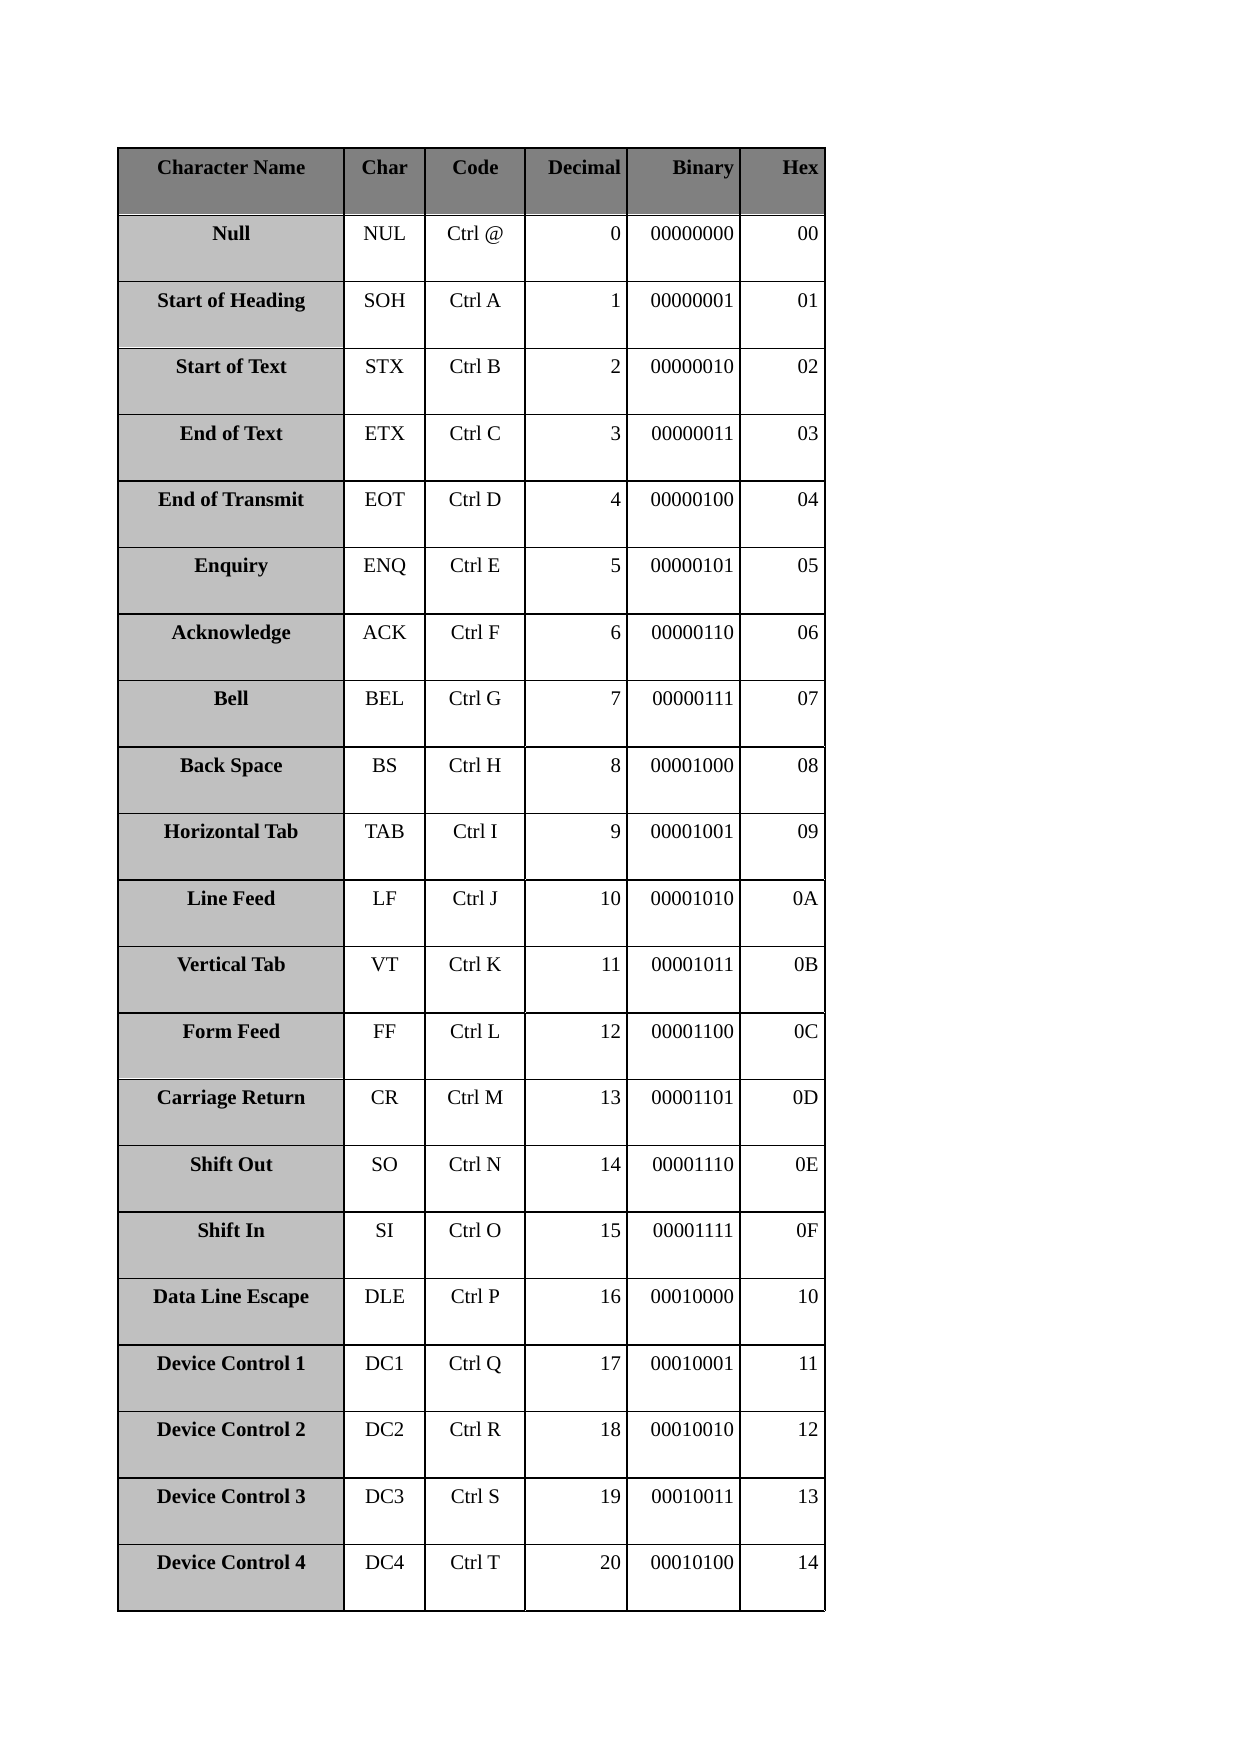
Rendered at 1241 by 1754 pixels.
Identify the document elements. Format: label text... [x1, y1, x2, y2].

table_cell Shift Out [119, 1146, 343, 1211]
table_cell Ctrl G [426, 681, 524, 746]
table_cell Ctrl Q [426, 1346, 524, 1411]
table_cell ETX [345, 415, 424, 480]
table_cell 07 [741, 681, 824, 746]
table_cell Ctrl F [426, 615, 524, 680]
table_cell Form Feed [119, 1014, 343, 1078]
table_cell Ctrl C [426, 415, 524, 480]
table_cell 00000101 [628, 548, 739, 613]
table_cell 00001000 [628, 748, 739, 813]
table_cell 06 [741, 615, 824, 680]
table_cell 00001001 [628, 814, 739, 879]
table_cell Ctrl B [426, 349, 524, 414]
table_cell 00010010 [628, 1412, 739, 1477]
table_cell 0F [741, 1213, 824, 1278]
table_cell 00001011 [628, 947, 739, 1012]
table_cell 00000011 [628, 415, 739, 480]
table_cell ENQ [345, 548, 424, 613]
table_cell FF [345, 1014, 424, 1078]
table_cell 10 [526, 881, 626, 946]
table_cell CR [345, 1080, 424, 1145]
table_cell Ctrl P [426, 1279, 524, 1344]
table_header Binary [628, 149, 739, 214]
table_cell 0D [741, 1080, 824, 1145]
table_cell 11 [741, 1346, 824, 1411]
table_cell 00000001 [628, 282, 739, 347]
table_cell 02 [741, 349, 824, 414]
table_cell Bell [119, 681, 343, 746]
table_cell 13 [741, 1479, 824, 1544]
table_cell BEL [345, 681, 424, 746]
table_cell 00010011 [628, 1479, 739, 1544]
table_cell Ctrl O [426, 1213, 524, 1278]
table_cell DC2 [345, 1412, 424, 1477]
table_cell 19 [526, 1479, 626, 1544]
table_cell 0A [741, 881, 824, 946]
table_cell 00010001 [628, 1346, 739, 1411]
table_cell STX [345, 349, 424, 414]
table_cell 17 [526, 1346, 626, 1411]
table_cell BS [345, 748, 424, 813]
table_cell 00 [741, 216, 824, 281]
table_cell 8 [526, 748, 626, 813]
table_cell 00000111 [628, 681, 739, 746]
table_cell 5 [526, 548, 626, 613]
table_cell 1 [526, 282, 626, 347]
table_cell Device Control 2 [119, 1412, 343, 1477]
table_cell DC4 [345, 1545, 424, 1610]
table_cell 09 [741, 814, 824, 879]
table_cell Device Control 1 [119, 1346, 343, 1411]
table_cell Ctrl K [426, 947, 524, 1012]
table_header Char [345, 149, 424, 214]
table_cell Start of Text [119, 349, 343, 414]
table_cell Vertical Tab [119, 947, 343, 1012]
table_cell Ctrl A [426, 282, 524, 347]
table_cell DC1 [345, 1346, 424, 1411]
table_cell 9 [526, 814, 626, 879]
table_header Hex [741, 149, 824, 214]
table_cell 12 [526, 1014, 626, 1078]
table_cell SO [345, 1146, 424, 1211]
table_cell Horizontal Tab [119, 814, 343, 879]
table_cell Ctrl I [426, 814, 524, 879]
table_cell 03 [741, 415, 824, 480]
table_cell 0B [741, 947, 824, 1012]
table_cell Back Space [119, 748, 343, 813]
table_cell 15 [526, 1213, 626, 1278]
table_cell SOH [345, 282, 424, 347]
table_cell 00001111 [628, 1213, 739, 1278]
table_cell Acknowledge [119, 615, 343, 680]
table_cell LF [345, 881, 424, 946]
table_cell Ctrl N [426, 1146, 524, 1211]
table_cell VT [345, 947, 424, 1012]
table_cell Ctrl J [426, 881, 524, 946]
table_cell 14 [526, 1146, 626, 1211]
table_cell Ctrl L [426, 1014, 524, 1078]
table_cell DC3 [345, 1479, 424, 1544]
table_cell Device Control 3 [119, 1479, 343, 1544]
table_cell Ctrl H [426, 748, 524, 813]
table_cell 00001101 [628, 1080, 739, 1145]
table_cell 00001100 [628, 1014, 739, 1078]
table_cell 0 [526, 216, 626, 281]
table_cell Ctrl S [426, 1479, 524, 1544]
table_cell 11 [526, 947, 626, 1012]
table_cell 4 [526, 482, 626, 547]
table_cell EOT [345, 482, 424, 547]
table_header Code [426, 149, 524, 214]
table_cell 13 [526, 1080, 626, 1145]
table_cell 7 [526, 681, 626, 746]
table_cell 04 [741, 482, 824, 547]
table_cell 00000100 [628, 482, 739, 547]
table_cell 08 [741, 748, 824, 813]
table_cell Start of Heading [119, 282, 343, 347]
table_cell 0E [741, 1146, 824, 1211]
table_cell 10 [741, 1279, 824, 1344]
table_cell Ctrl D [426, 482, 524, 547]
table_cell 00000000 [628, 216, 739, 281]
table_cell Ctrl M [426, 1080, 524, 1145]
table_cell Ctrl T [426, 1545, 524, 1610]
table_cell 00001110 [628, 1146, 739, 1211]
table_cell Enquiry [119, 548, 343, 613]
table_cell 6 [526, 615, 626, 680]
table_cell Data Line Escape [119, 1279, 343, 1344]
table_cell 2 [526, 349, 626, 414]
table_cell 20 [526, 1545, 626, 1610]
table_cell Line Feed [119, 881, 343, 946]
table_cell 14 [741, 1545, 824, 1610]
table_cell NUL [345, 216, 424, 281]
table_cell 12 [741, 1412, 824, 1477]
table_cell Null [119, 216, 343, 281]
table_header Character Name [119, 149, 343, 214]
table_cell Ctrl R [426, 1412, 524, 1477]
table_cell 00000010 [628, 349, 739, 414]
table_cell 00010100 [628, 1545, 739, 1610]
table_cell 00001010 [628, 881, 739, 946]
table_cell TAB [345, 814, 424, 879]
table_cell 16 [526, 1279, 626, 1344]
table_cell 18 [526, 1412, 626, 1477]
table_cell 0C [741, 1014, 824, 1078]
table_cell End of Text [119, 415, 343, 480]
table_cell Ctrl @ [426, 216, 524, 281]
table_cell 05 [741, 548, 824, 613]
table_cell Device Control 4 [119, 1545, 343, 1610]
table_cell Carriage Return [119, 1080, 343, 1145]
table_cell 3 [526, 415, 626, 480]
table_cell DLE [345, 1279, 424, 1344]
table_cell 01 [741, 282, 824, 347]
table_cell Shift In [119, 1213, 343, 1278]
table_cell 00010000 [628, 1279, 739, 1344]
table_cell End of Transmit [119, 482, 343, 547]
table_cell ACK [345, 615, 424, 680]
table_cell Ctrl E [426, 548, 524, 613]
table_cell SI [345, 1213, 424, 1278]
table_cell 00000110 [628, 615, 739, 680]
table_header Decimal [526, 149, 626, 214]
